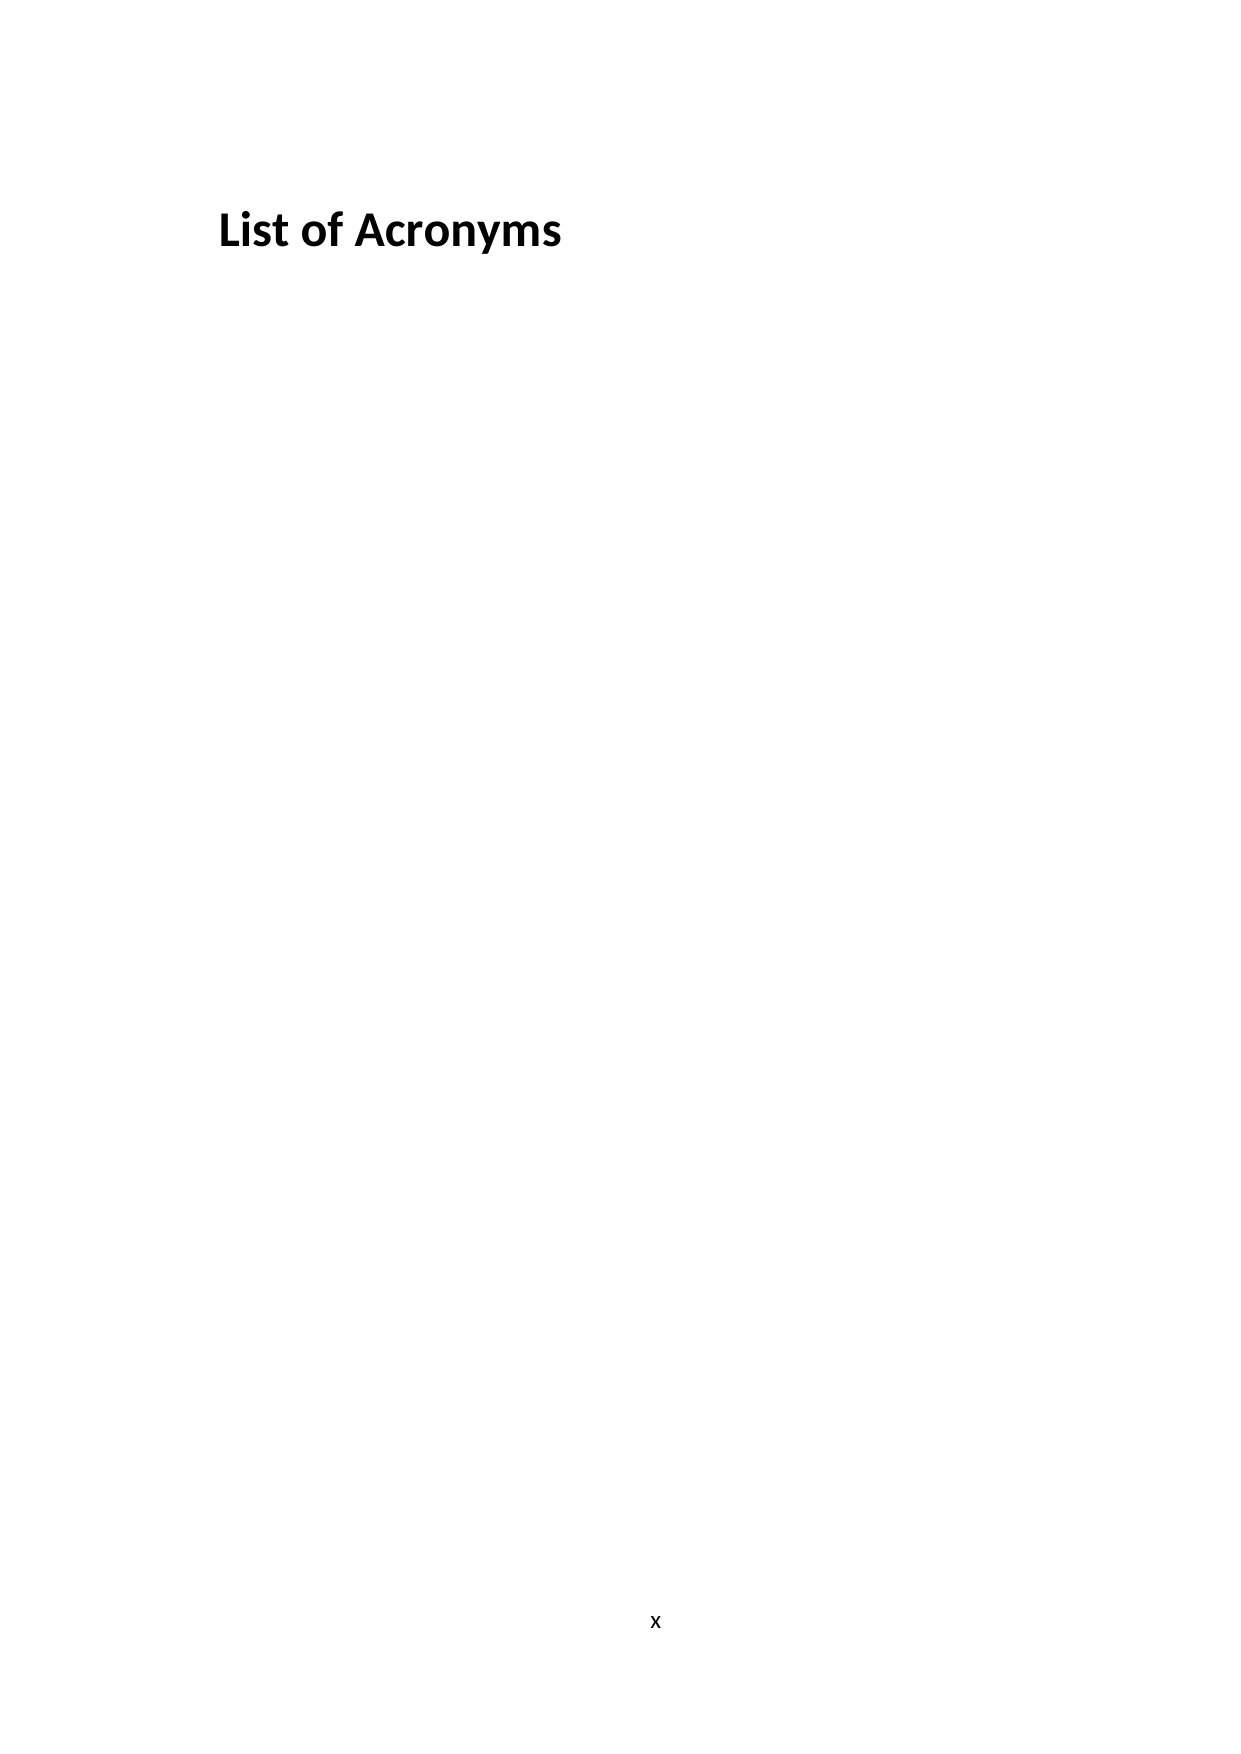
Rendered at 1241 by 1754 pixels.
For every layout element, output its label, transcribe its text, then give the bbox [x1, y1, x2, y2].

subtitle List of Acronyms [218, 198, 1092, 259]
